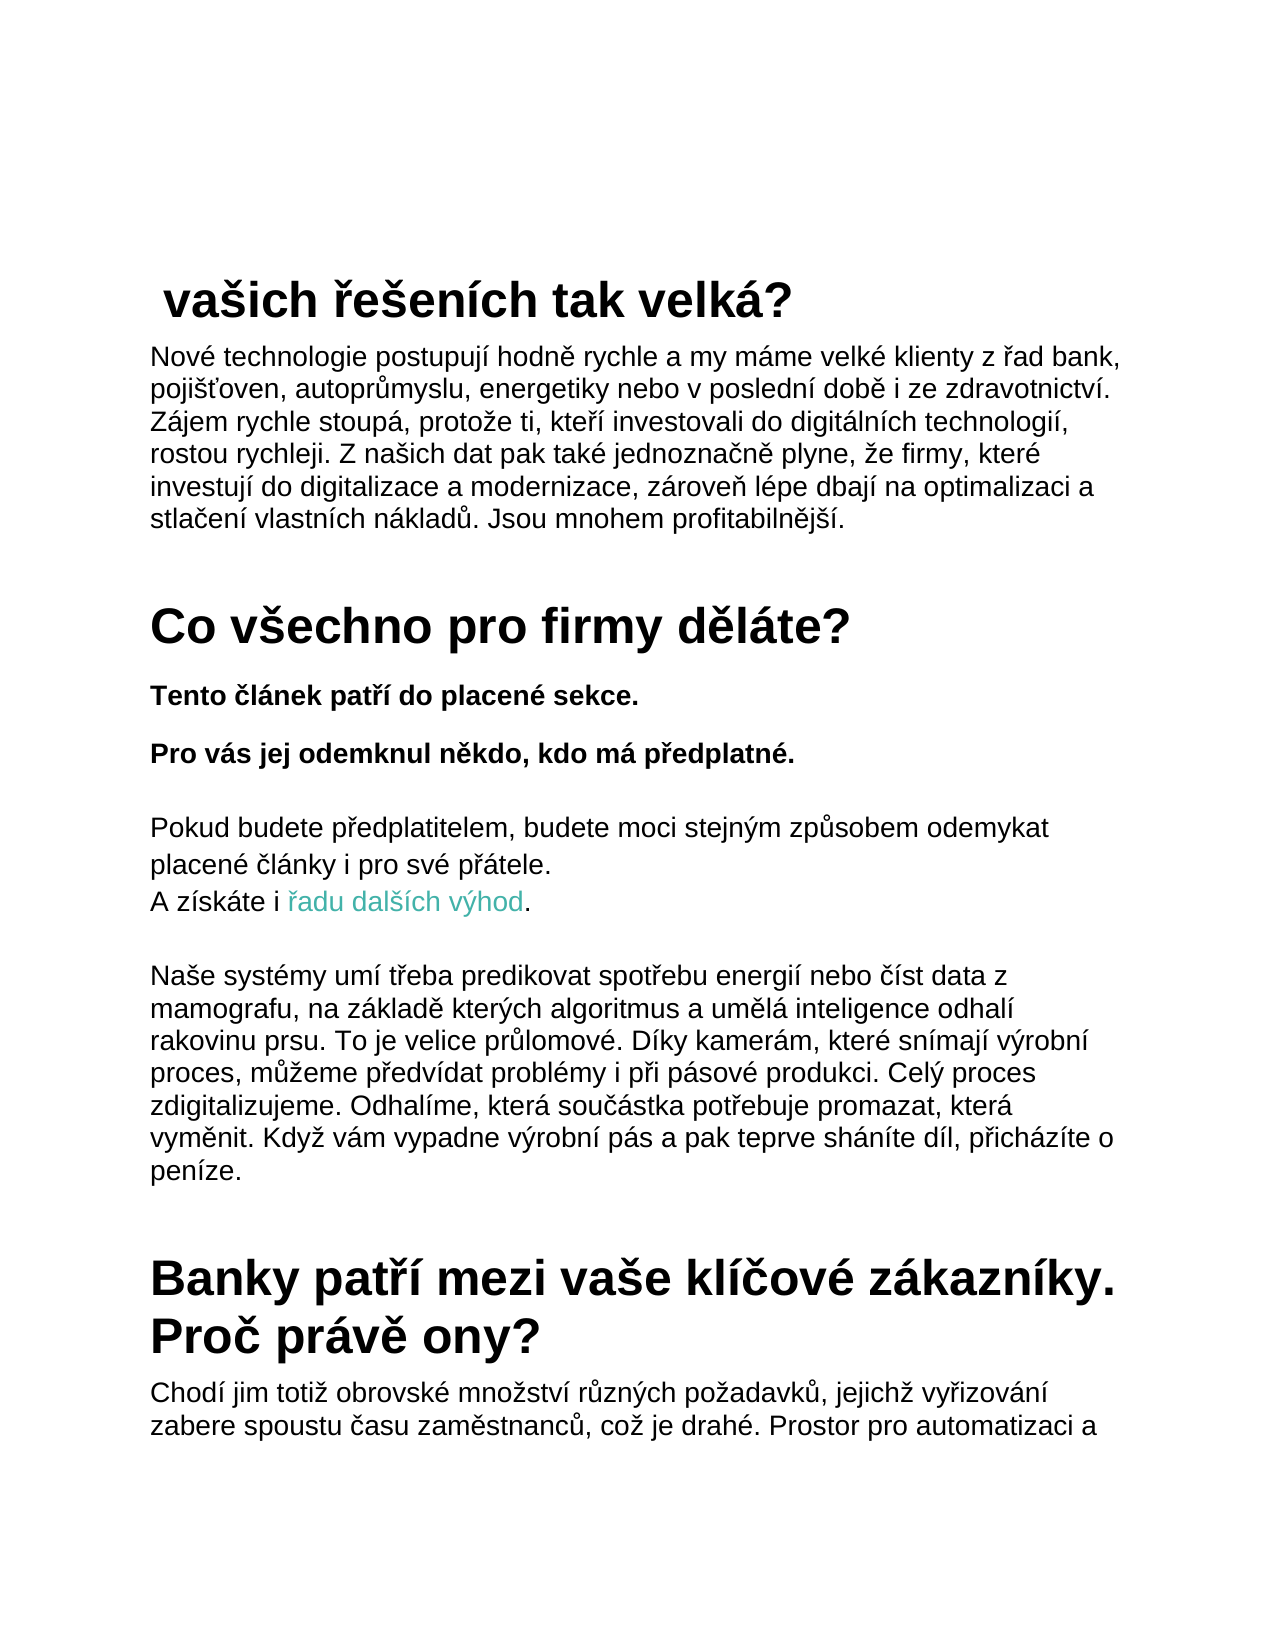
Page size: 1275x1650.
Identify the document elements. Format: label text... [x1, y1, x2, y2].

subtitle Tento článek patří do placené sekce. [150, 679, 1125, 712]
subtitle vašich řešeních tak velká? [150, 270, 1125, 327]
subtitle Banky patří mezi vaše klíčové zákazníky. Proč právě ony? [150, 1248, 1125, 1363]
subtitle Co všechno pro firmy děláte? [150, 597, 1125, 654]
text Pokud budete předplatitelem, budete moci stejným způsobem odemykat placené články i pro své přátele. [150, 811, 1125, 880]
text Chodí jim totiž obrovské množství různých požadavků, jejichž vyřizování zabere spoustu času zaměstnanců, což je drahé. Prostor pro automatizaci a [150, 1376, 1125, 1441]
subtitle Pro vás jej odemknul někdo, kdo má předplatné. [150, 737, 1125, 769]
text Nové technologie postupují hodně rychle a my máme velké klienty z řad bank, pojišťoven, autoprůmyslu, energetiky nebo v poslední době i ze zdravotnictví. Zájem rychle stoupá, protože ti, kteří investovali do digitálních technologií, rostou rychleji. Z našich dat pak také jednoznačně plyne, že firmy, které investují do digitalizace a modernizace, zároveň lépe dbají na optimalizaci a stlačení vlastních nákladů. Jsou mnohem profitabilnější. [150, 340, 1125, 534]
text A získáte i řadu dalších výhod. [150, 885, 1125, 917]
text Naše systémy umí třeba predikovat spotřebu energií nebo číst data z mamografu, na základě kterých algoritmus a umělá inteligence odhalí rakovinu prsu. To je velice průlomové. Díky kamerám, které snímají výrobní proces, můžeme předvídat problémy i při pásové produkci. Celý proces zdigitalizujeme. Odhalíme, která součástka potřebuje promazat, která vyměnit. Když vám vypadne výrobní pás a pak teprve sháníte díl, přicházíte o peníze. [150, 959, 1125, 1186]
